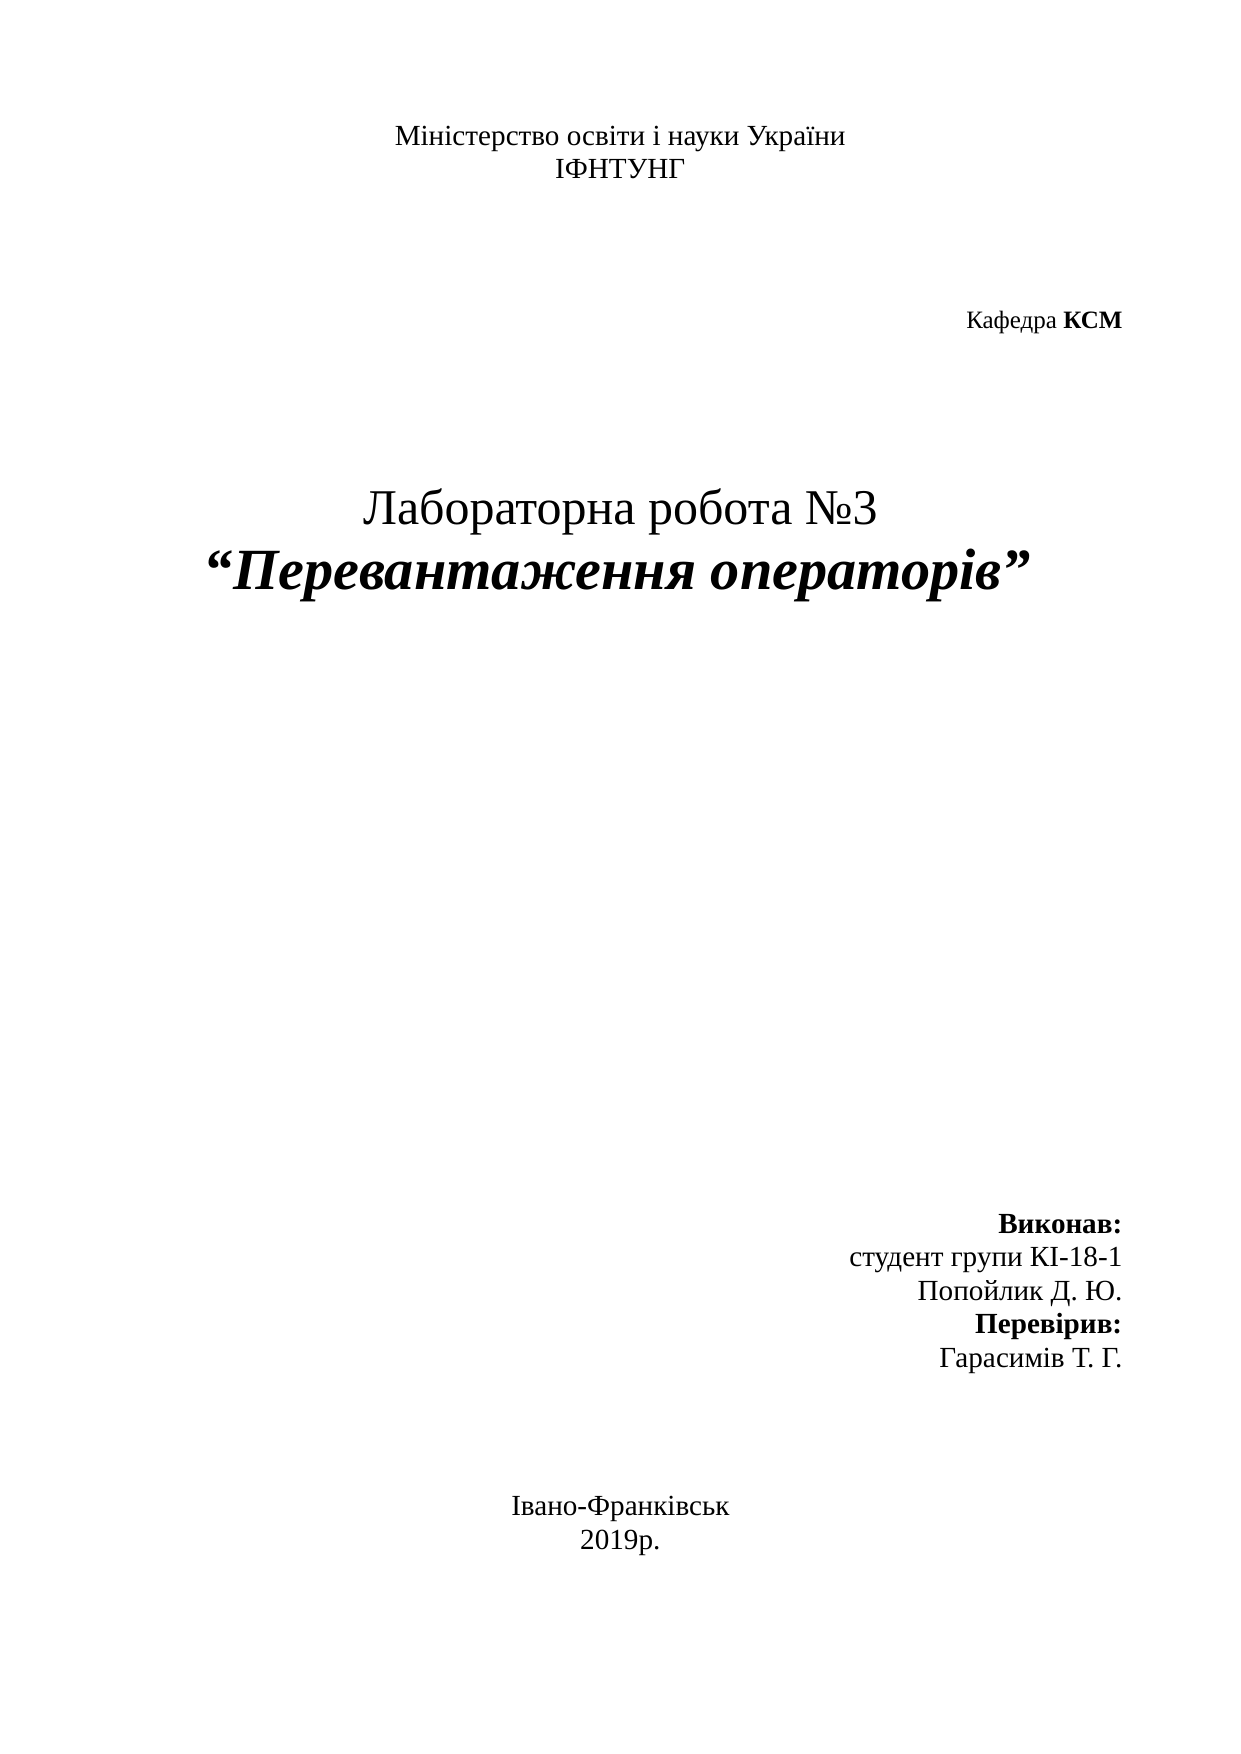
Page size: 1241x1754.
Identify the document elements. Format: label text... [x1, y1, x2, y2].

text Івано-Франківськ [118, 1488, 1122, 1522]
text Кафедра КСМ [118, 305, 1122, 334]
text студент групи КІ-18-1 [118, 1239, 1122, 1273]
text Міністерство освіти і науки України [118, 118, 1122, 152]
text Перевірив: Гарасимів Т. Г. [118, 1306, 1122, 1373]
text Виконав: [118, 1206, 1122, 1239]
text 2019р. [118, 1522, 1122, 1556]
text “Перевантаження операторів” [118, 535, 1122, 602]
text Попойлик Д. Ю. [118, 1273, 1122, 1306]
text Лабораторна робота №3 [118, 477, 1122, 535]
text ІФНТУНГ [118, 152, 1122, 185]
